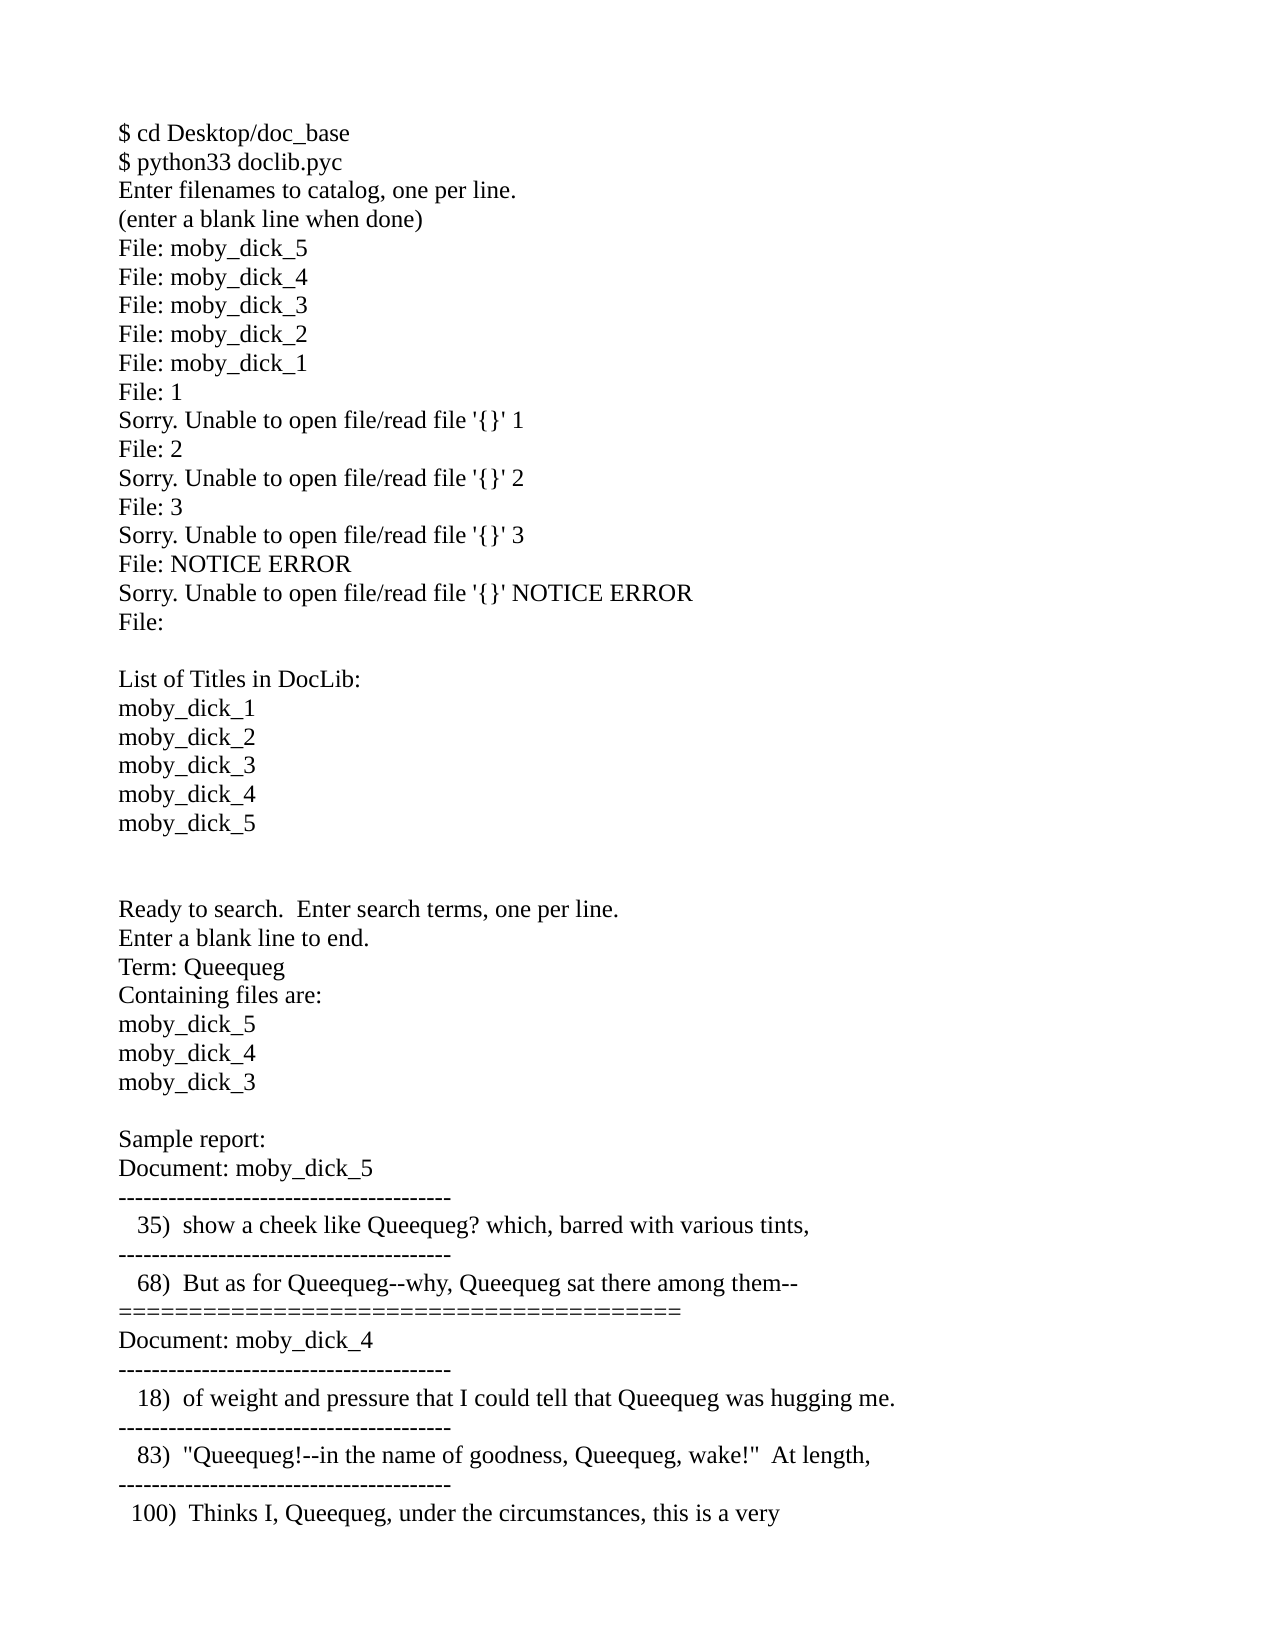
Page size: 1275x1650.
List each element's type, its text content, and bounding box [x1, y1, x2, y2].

text Sample report: [118, 1124, 1157, 1153]
text 18) of weight and pressure that I could tell that Queequeg was hugging me. [118, 1383, 1157, 1412]
text File: 2 [118, 434, 1157, 463]
text 100) Thinks I, Queequeg, under the circumstances, this is a very [118, 1498, 1157, 1527]
text 83) "Queequeg!--in the name of goodness, Queequeg, wake!" At length, [118, 1441, 1157, 1469]
text moby_dick_3 [118, 1067, 1157, 1096]
text moby_dick_1 [118, 693, 1157, 722]
text File: 1 [118, 377, 1157, 406]
text moby_dick_3 [118, 751, 1157, 779]
text Sorry. Unable to open file/read file '{}' 3 [118, 521, 1157, 549]
text Containing files are: [118, 981, 1157, 1009]
text moby_dick_4 [118, 1038, 1157, 1067]
text moby_dick_4 [118, 779, 1157, 808]
text File: moby_dick_1 [118, 348, 1157, 377]
text File: moby_dick_4 [118, 262, 1157, 291]
text $ cd Desktop/doc_base [118, 118, 1157, 147]
text Sorry. Unable to open file/read file '{}' 2 [118, 463, 1157, 492]
text Term: Queequeg [118, 952, 1157, 981]
text ======================================== [118, 1297, 1157, 1326]
text moby_dick_5 [118, 1009, 1157, 1038]
text ---------------------------------------- [118, 1182, 1157, 1211]
text 35) show a cheek like Queequeg? which, barred with various tints, [118, 1211, 1157, 1239]
text $ python33 doclib.pyc [118, 147, 1157, 176]
text File: moby_dick_3 [118, 291, 1157, 319]
text ---------------------------------------- [118, 1469, 1157, 1498]
text ---------------------------------------- [118, 1354, 1157, 1383]
text List of Titles in DocLib: [118, 664, 1157, 693]
text Document: moby_dick_4 [118, 1326, 1157, 1354]
text moby_dick_2 [118, 722, 1157, 751]
text Enter a blank line to end. [118, 923, 1157, 952]
text File: moby_dick_2 [118, 319, 1157, 348]
text ---------------------------------------- [118, 1239, 1157, 1268]
text (enter a blank line when done) [118, 204, 1157, 233]
text Ready to search. Enter search terms, one per line. [118, 894, 1157, 923]
text ---------------------------------------- [118, 1412, 1157, 1441]
text Document: moby_dick_5 [118, 1153, 1157, 1182]
text Sorry. Unable to open file/read file '{}' 1 [118, 406, 1157, 434]
text File: NOTICE ERROR [118, 549, 1157, 578]
text Enter filenames to catalog, one per line. [118, 176, 1157, 204]
text 68) But as for Queequeg--why, Queequeg sat there among them-- [118, 1268, 1157, 1297]
text File: moby_dick_5 [118, 233, 1157, 262]
text File: 3 [118, 492, 1157, 521]
text Sorry. Unable to open file/read file '{}' NOTICE ERROR [118, 578, 1157, 607]
text File: [118, 607, 1157, 636]
text moby_dick_5 [118, 808, 1157, 837]
